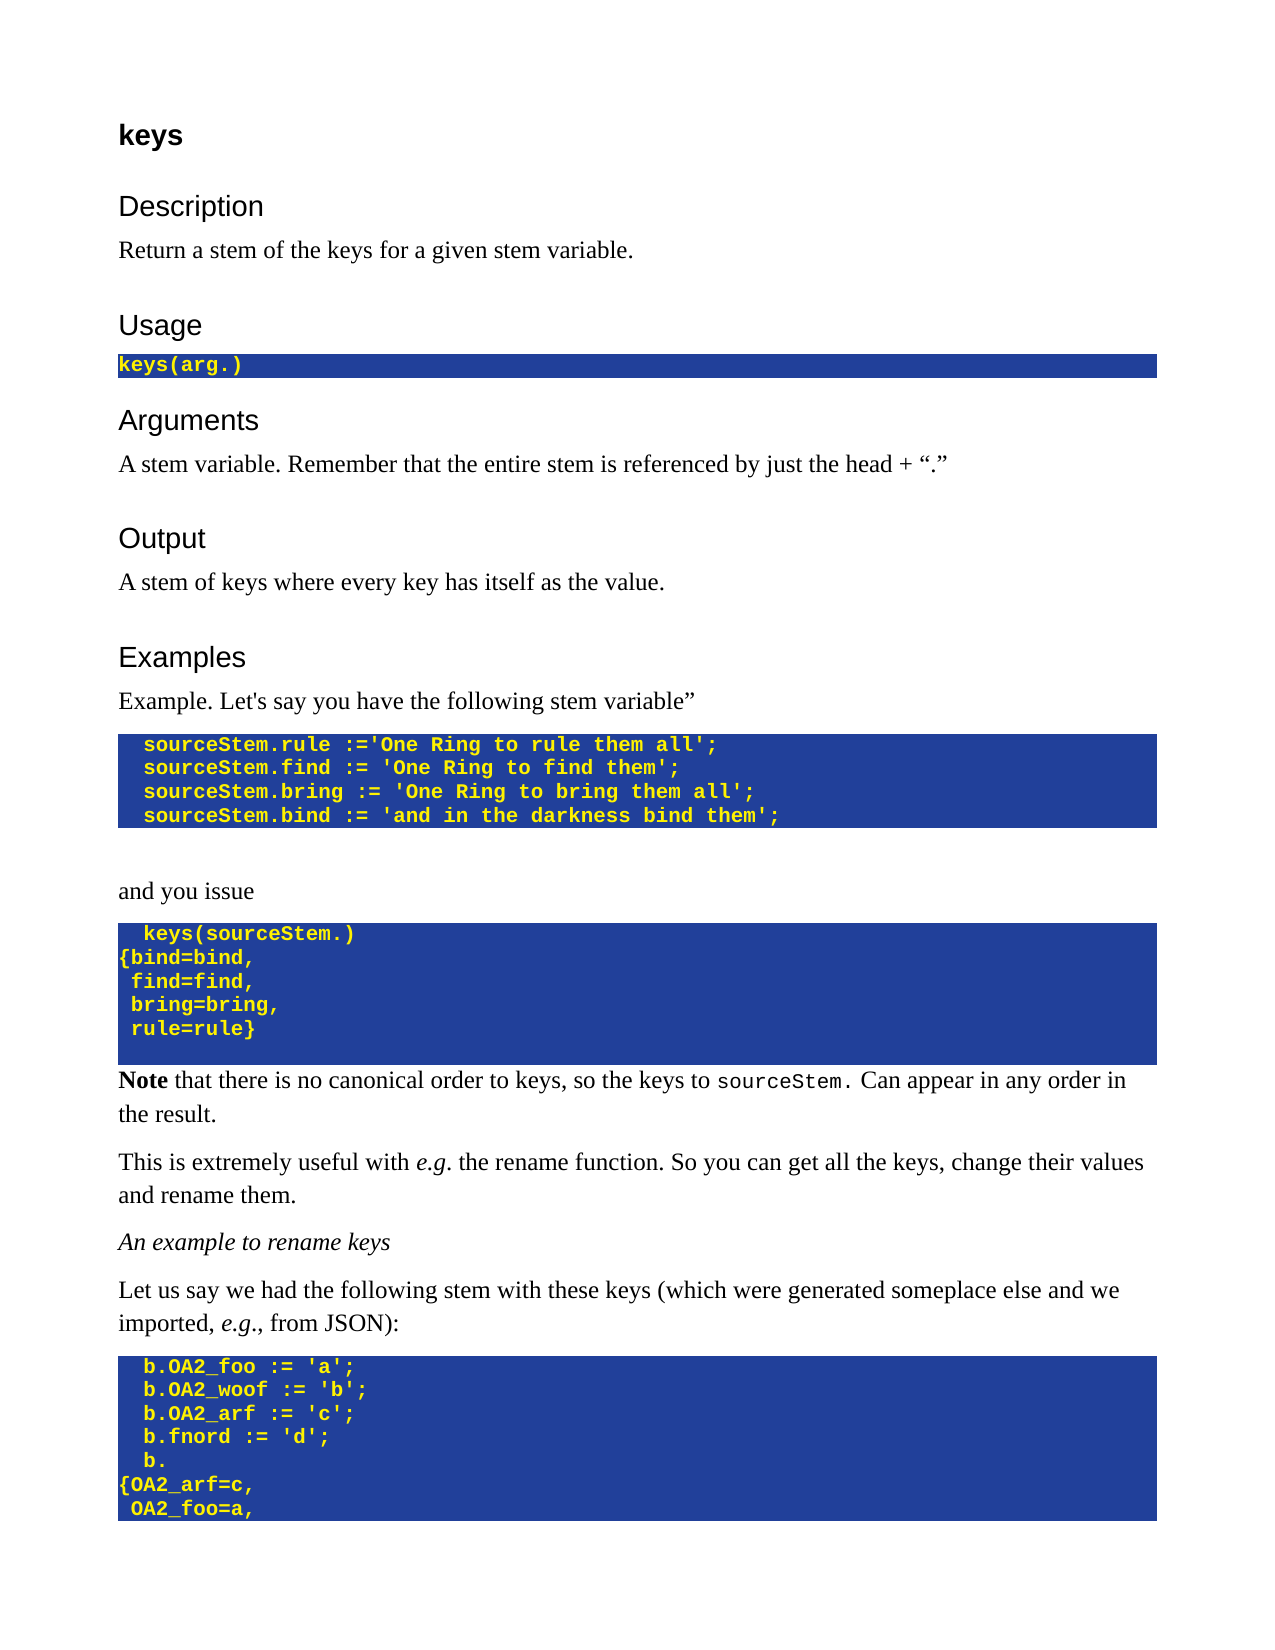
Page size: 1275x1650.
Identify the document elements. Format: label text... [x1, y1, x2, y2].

text A stem of keys where every key has itself as the value. [118, 567, 1157, 596]
subtitle Description [118, 189, 1157, 223]
text rule=rule} [118, 1018, 1157, 1065]
subtitle keys [118, 118, 1157, 152]
text {OA2_arf=c, [118, 1474, 1157, 1497]
subtitle Output [118, 521, 1157, 555]
text Return a stem of the keys for a given stem variable. [118, 235, 1157, 264]
text This is extremely useful with e.g. the rename function. So you can get all the keys, change their values and rename them. [118, 1147, 1157, 1208]
text b.OA2_arf := 'c'; [118, 1403, 1157, 1427]
text OA2_foo=a, [118, 1497, 1157, 1521]
text sourceStem.bring := 'One Ring to bring them all'; [118, 781, 1157, 804]
text and you issue [118, 876, 1157, 904]
text sourceStem.find := 'One Ring to find them'; [118, 757, 1157, 781]
text b.OA2_woof := 'b'; [118, 1379, 1157, 1403]
text keys(arg.) [118, 354, 1157, 378]
text b.fnord := 'd'; [118, 1427, 1157, 1450]
text An example to rename keys [118, 1227, 1157, 1256]
subtitle Examples [118, 640, 1157, 673]
text find=find, [118, 971, 1157, 994]
text A stem variable. Remember that the entire stem is referenced by just the head + “.” [118, 449, 1157, 477]
text keys(sourceStem.) [118, 923, 1157, 947]
text b.OA2_foo := 'a'; [118, 1356, 1157, 1379]
text {bind=bind, [118, 947, 1157, 971]
text Example. Let's say you have the following stem variable” [118, 686, 1157, 715]
text bring=bring, [118, 994, 1157, 1018]
text Note that there is no canonical order to keys, so the keys to sourceStem. Can appear in any order in the result. [118, 1065, 1157, 1128]
text Let us say we had the following stem with these keys (which were generated someplace else and we imported, e.g., from JSON): [118, 1275, 1157, 1337]
text sourceStem.bind := 'and in the darkness bind them'; [118, 804, 1157, 828]
text sourceStem.rule :='One Ring to rule them all'; [118, 734, 1157, 757]
text b. [118, 1450, 1157, 1474]
subtitle Usage [118, 308, 1157, 342]
subtitle Arguments [118, 403, 1157, 436]
